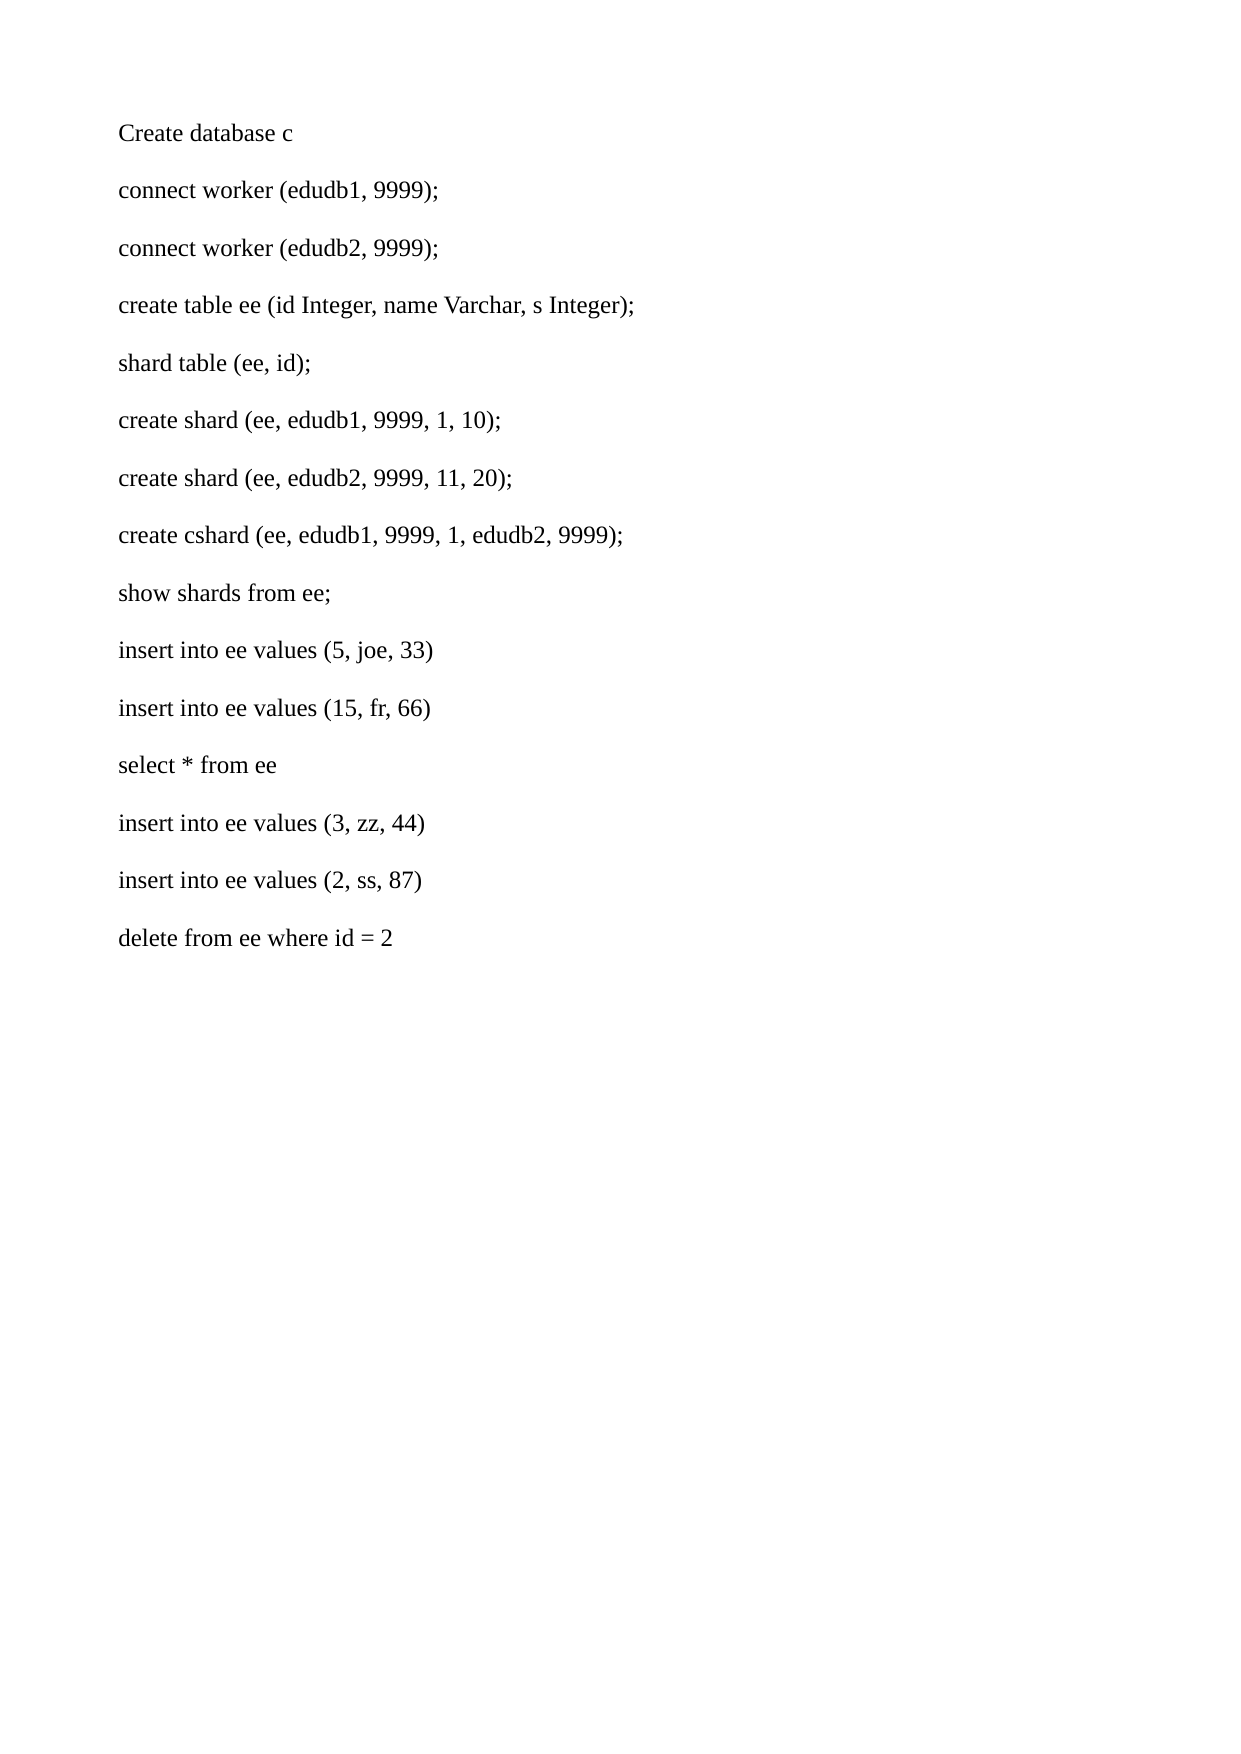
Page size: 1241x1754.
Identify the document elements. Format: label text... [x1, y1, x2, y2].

text delete from ee where id = 2 [118, 923, 1122, 952]
text create table ee (id Integer, name Varchar, s Integer); [118, 291, 1122, 319]
text insert into ee values (15, fr, 66) [118, 693, 1122, 722]
text create shard (ee, edudb2, 9999, 11, 20); [118, 463, 1122, 492]
text connect worker (edudb1, 9999); [118, 176, 1122, 204]
text select * from ee [118, 751, 1122, 779]
text create shard (ee, edudb1, 9999, 1, 10); [118, 406, 1122, 434]
text shard table (ee, id); [118, 348, 1122, 377]
text show shards from ee; [118, 578, 1122, 607]
text Create database c [118, 118, 1122, 147]
text insert into ee values (5, joe, 33) [118, 636, 1122, 664]
text connect worker (edudb2, 9999); [118, 233, 1122, 262]
text insert into ee values (3, zz, 44) [118, 808, 1122, 837]
text insert into ee values (2, ss, 87) [118, 866, 1122, 894]
text create cshard (ee, edudb1, 9999, 1, edudb2, 9999); [118, 521, 1122, 549]
